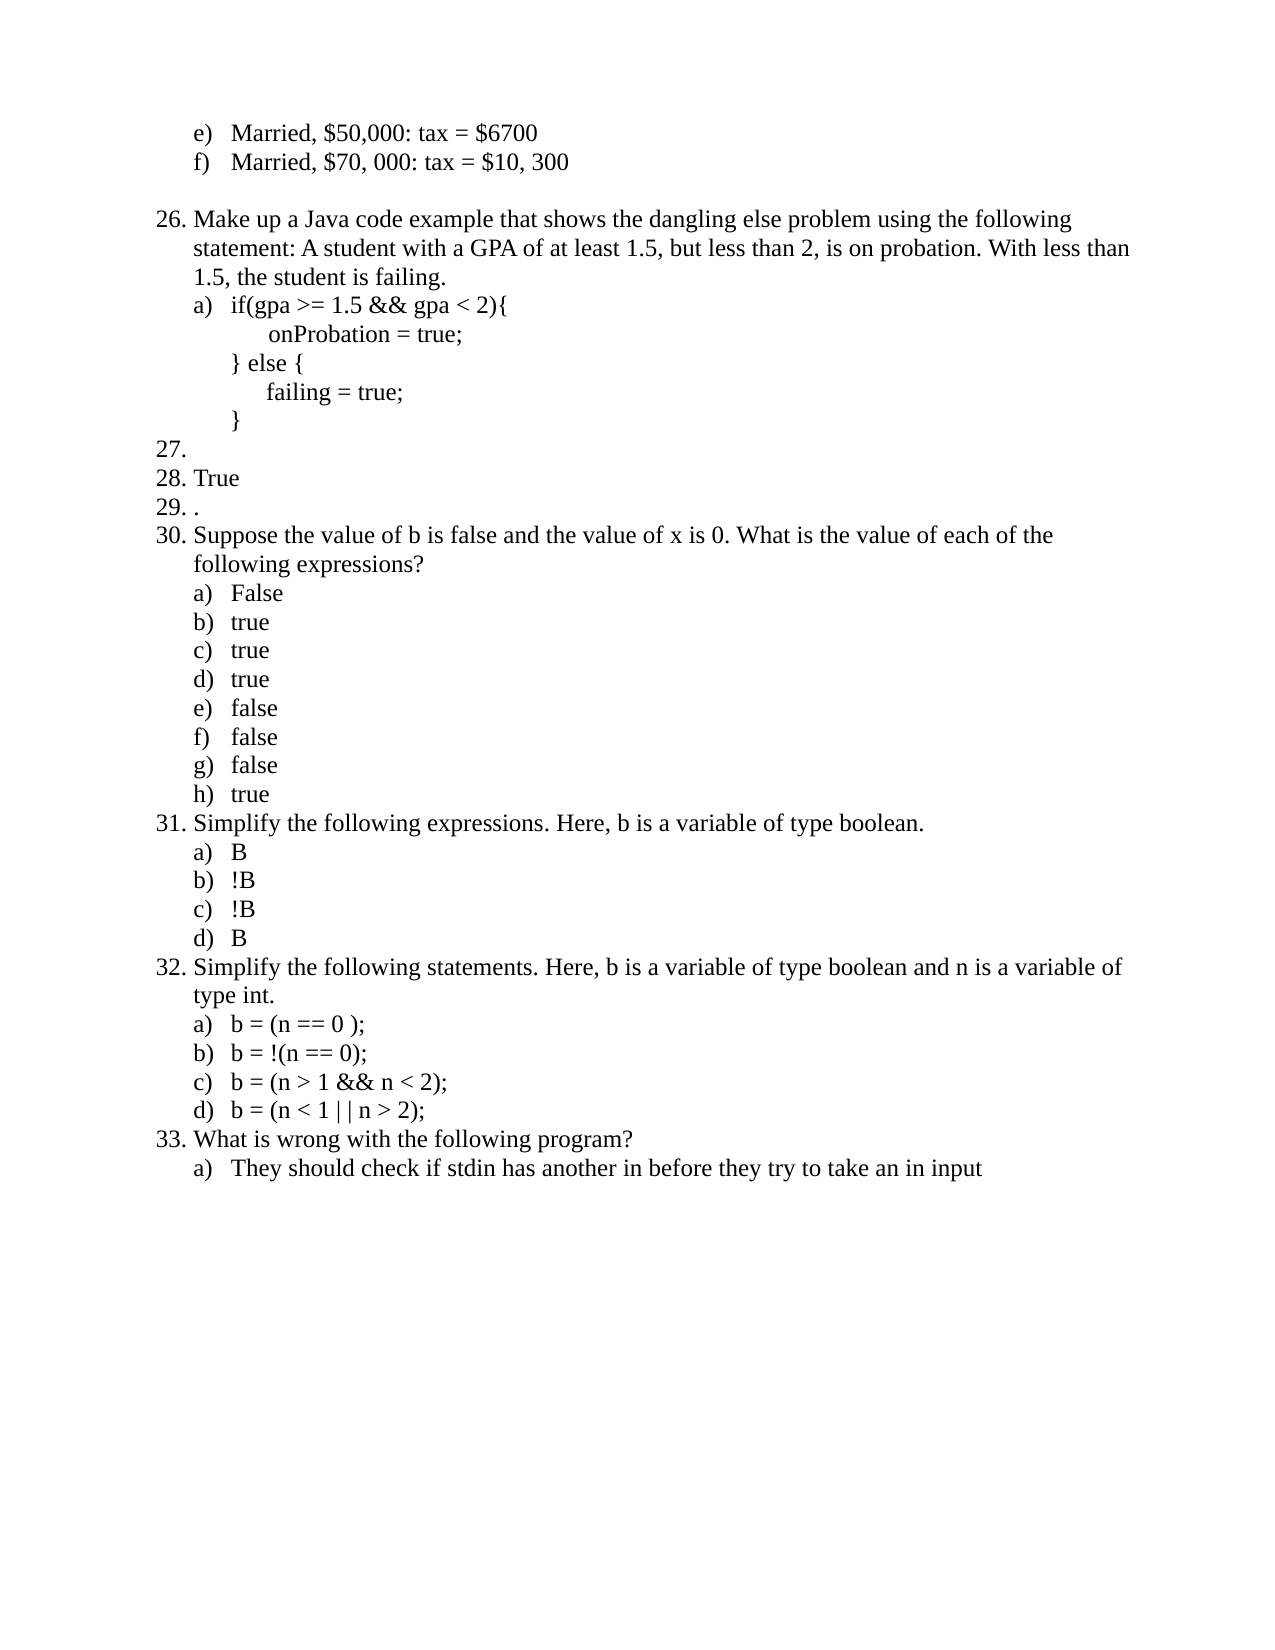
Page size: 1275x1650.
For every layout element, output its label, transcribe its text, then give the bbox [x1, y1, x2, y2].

list true [193, 664, 1157, 693]
list onProbation = true; [231, 319, 1157, 348]
list Simplify the following expressions. Here, b is a variable of type boolean. [156, 808, 1157, 837]
list Make up a Java code example that shows the dangling else problem using the following statement: A student with a GPA of at least 1.5, but less than 2, is on probation. With less than 1.5, the student is failing. [156, 204, 1157, 291]
text } [118, 406, 1157, 434]
list false [193, 751, 1157, 779]
list true [193, 607, 1157, 636]
text } else { [118, 348, 1157, 377]
list b = (n == 0 ); [193, 1009, 1157, 1038]
list What is wrong with the following program? [156, 1124, 1157, 1153]
list B [193, 923, 1157, 952]
list true [193, 779, 1157, 808]
list b = (n > 1 && n < 2); [193, 1067, 1157, 1096]
list true [193, 636, 1157, 664]
list if(gpa >= 1.5 && gpa < 2){ [193, 291, 1157, 319]
list Married, $50,000: tax = $6700 [193, 118, 1157, 147]
list Simplify the following statements. Here, b is a variable of type boolean and n is a variable of type int. [156, 952, 1157, 1009]
text failing = true; [118, 377, 1157, 406]
list b = !(n == 0); [193, 1038, 1157, 1067]
list False [193, 578, 1157, 607]
list They should check if stdin has another in before they try to take an in input [193, 1153, 1157, 1182]
list . [156, 492, 1157, 521]
list !B [193, 894, 1157, 923]
list false [193, 693, 1157, 722]
list True [156, 463, 1157, 492]
list Suppose the value of b is false and the value of x is 0. What is the value of each of the following expressions? [156, 521, 1157, 578]
list B [193, 837, 1157, 866]
list !B [193, 866, 1157, 894]
list false [193, 722, 1157, 751]
list Married, $70, 000: tax = $10, 300 [193, 147, 1157, 176]
list b = (n < 1 | | n > 2); [193, 1096, 1157, 1124]
